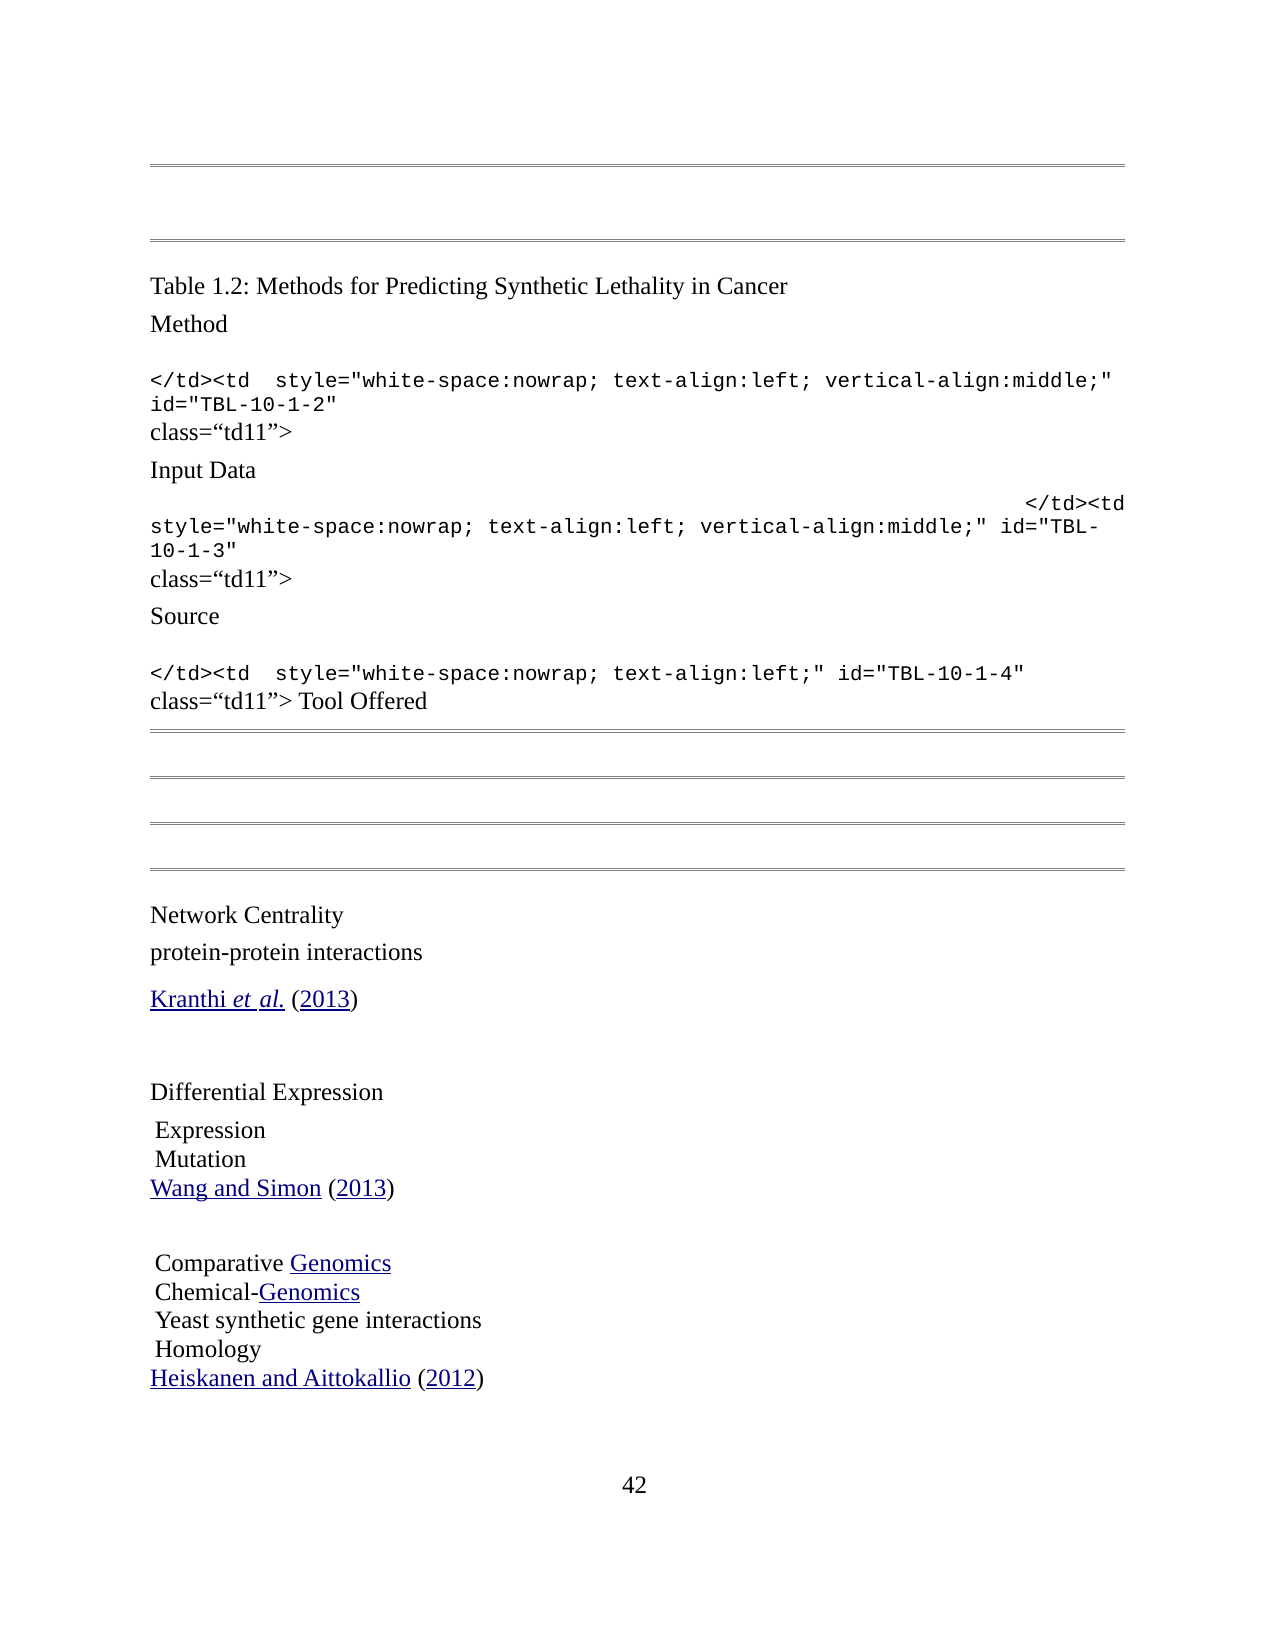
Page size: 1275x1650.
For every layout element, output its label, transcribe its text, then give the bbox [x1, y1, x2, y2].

text protein-protein interactions [150, 937, 1125, 966]
text class=“td11”> Tool Offered [150, 686, 1125, 715]
text </td><td style="white-space:nowrap; text-align:left; vertical-align:middle;" id="TBL-10-1-3" [150, 493, 1125, 564]
text class=“td11”> [150, 564, 1125, 592]
text Input Data [150, 455, 1125, 484]
text Wang and Simon (2013) [150, 1173, 1125, 1201]
table_header Yeast synthetic gene interactions [150, 1306, 1125, 1334]
text Method [150, 309, 1125, 337]
text Heiskanen and Aittokallio (2012) [150, 1363, 1125, 1392]
table_cell Mutation [150, 1144, 1125, 1173]
text Source [150, 601, 1125, 630]
text class=“td11”> [150, 417, 1125, 446]
text Kranthi et al. (2013) [150, 984, 1125, 1013]
text Table 1.2: Methods for Predicting Synthetic Lethality in Cancer [150, 271, 1125, 300]
table_cell Chemical-Genomics [150, 1277, 1125, 1306]
text Differential Expression [150, 1077, 1125, 1106]
text </td><td style="white-space:nowrap; text-align:left;" id="TBL-10-1-4" [150, 639, 1125, 686]
table_cell Homology [150, 1334, 1125, 1363]
text Network Centrality [150, 900, 1125, 928]
text </td><td style="white-space:nowrap; text-align:left; vertical-align:middle;" id="TBL-10-1-2" [150, 346, 1125, 417]
table_header Expression [150, 1115, 1125, 1144]
table_header Comparative Genomics [150, 1248, 1125, 1277]
